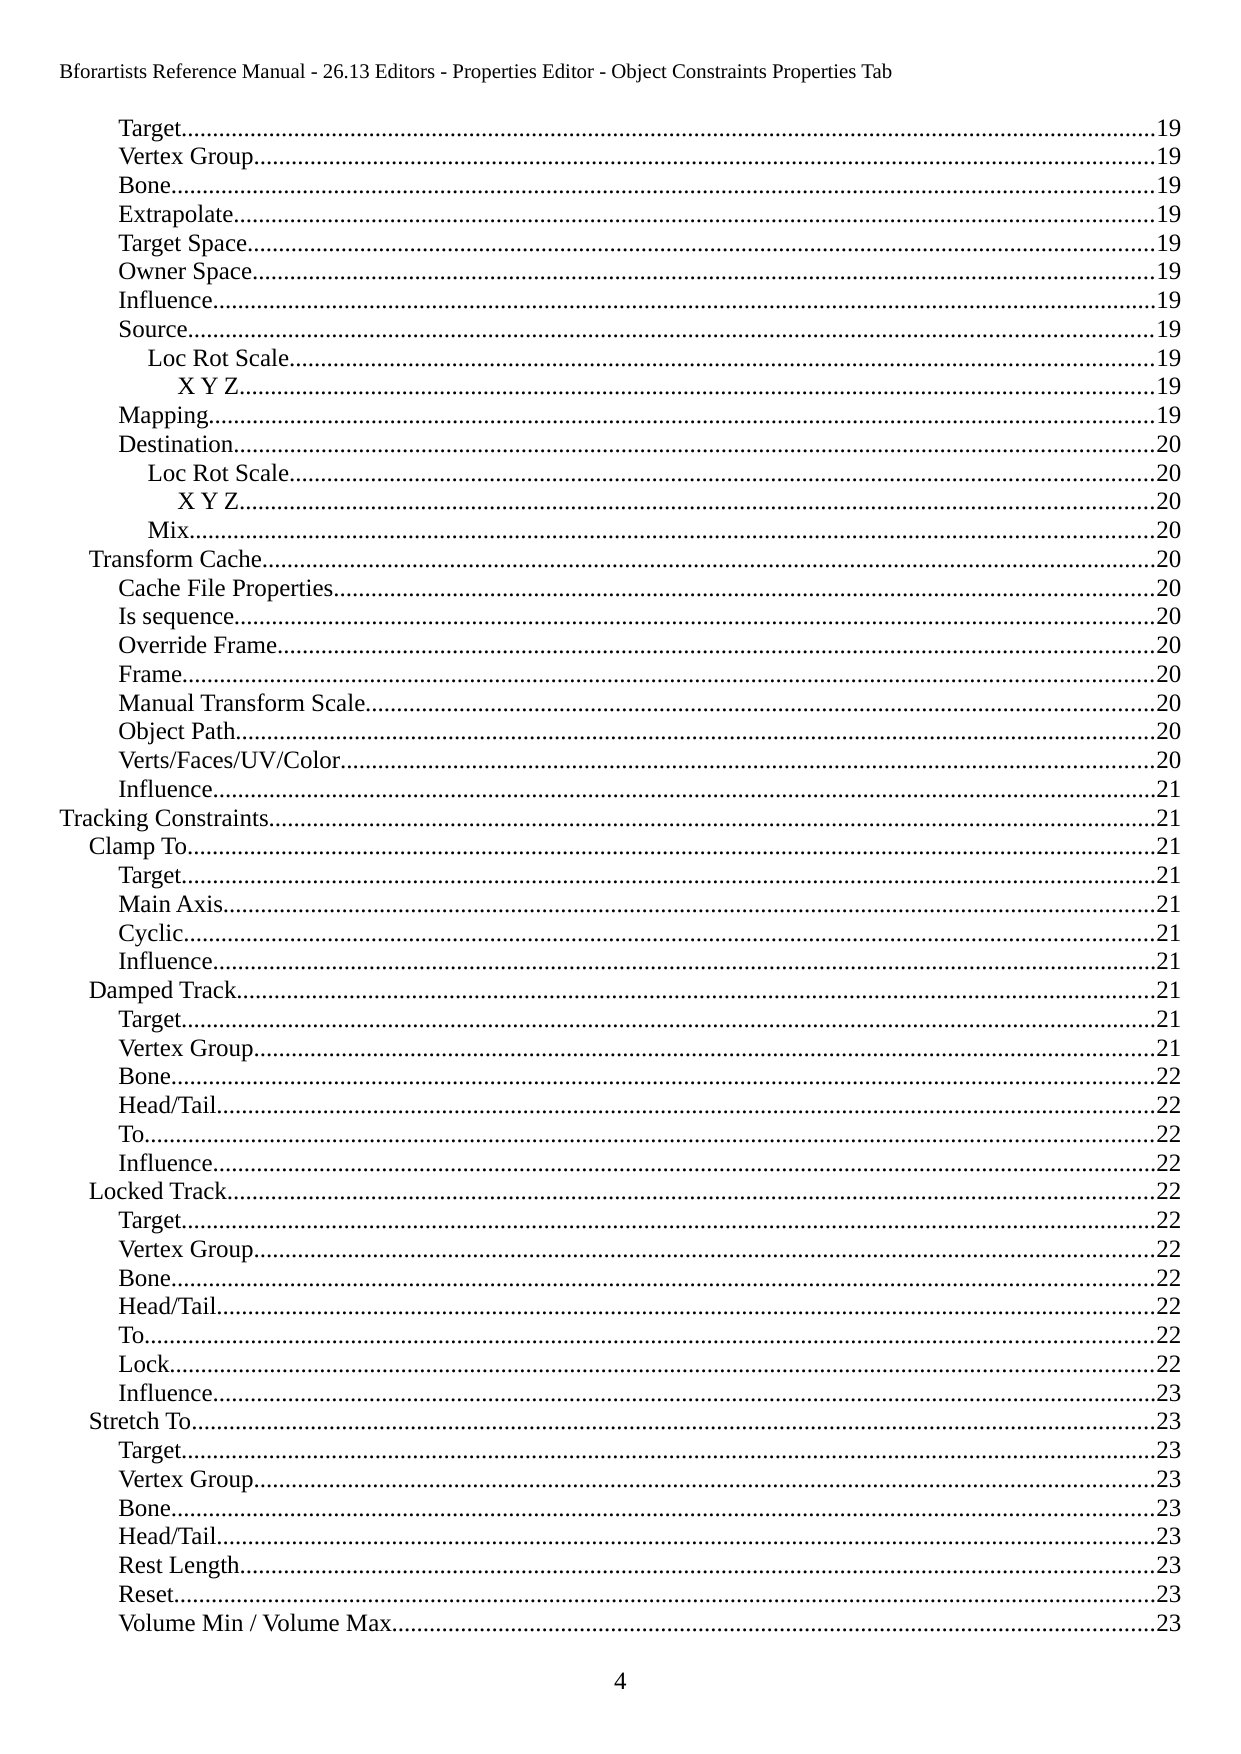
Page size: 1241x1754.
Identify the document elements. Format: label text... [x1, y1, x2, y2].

text Bone 19 [118, 170, 1181, 199]
text Loc Rot Scale 19 [147, 343, 1181, 371]
text Influence 21 [118, 946, 1181, 975]
text Frame 20 [118, 659, 1181, 688]
text Vertex Group 23 [118, 1464, 1181, 1493]
text Target 23 [118, 1435, 1181, 1464]
text Target Space 19 [118, 228, 1181, 256]
text Cache File Properties 20 [118, 573, 1181, 601]
text Head/Tail 22 [118, 1090, 1181, 1119]
text Vertex Group 22 [118, 1234, 1181, 1263]
text Volume Min / Volume Max 23 [118, 1608, 1181, 1636]
text Head/Tail 23 [118, 1521, 1181, 1550]
text Locked Track 22 [88, 1176, 1181, 1205]
text Reset 23 [118, 1579, 1181, 1608]
text Destination 20 [118, 429, 1181, 458]
text Influence 21 [118, 774, 1181, 803]
text Stretch To 23 [88, 1406, 1181, 1435]
text Bone 22 [118, 1263, 1181, 1291]
text Object Path 20 [118, 716, 1181, 745]
text X Y Z 19 [177, 371, 1181, 400]
text Transform Cache 20 [88, 544, 1181, 573]
text To 22 [118, 1320, 1181, 1349]
text Manual Transform Scale 20 [118, 688, 1181, 716]
text Mix 20 [147, 515, 1181, 544]
text Mapping 19 [118, 400, 1181, 429]
text Loc Rot Scale 20 [147, 458, 1181, 486]
text Bone 22 [118, 1061, 1181, 1090]
text Damped Track 21 [88, 975, 1181, 1004]
text Target 22 [118, 1205, 1181, 1234]
text Head/Tail 22 [118, 1291, 1181, 1320]
text Owner Space 19 [118, 256, 1181, 285]
text X Y Z 20 [177, 486, 1181, 515]
text Clamp To 21 [88, 831, 1181, 860]
text Tracking Constraints 21 [59, 803, 1181, 831]
text Source 19 [118, 314, 1181, 343]
text Cyclic 21 [118, 918, 1181, 946]
text Extrapolate 19 [118, 199, 1181, 228]
text Rest Length 23 [118, 1550, 1181, 1579]
text Target 21 [118, 860, 1181, 889]
text Override Frame 20 [118, 630, 1181, 659]
text Target 19 [118, 113, 1181, 141]
text Influence 19 [118, 285, 1181, 314]
text Bone 23 [118, 1493, 1181, 1521]
text Is sequence 20 [118, 601, 1181, 630]
text Influence 22 [118, 1148, 1181, 1176]
text Verts/Faces/UV/Color 20 [118, 745, 1181, 774]
text Lock 22 [118, 1349, 1181, 1378]
text Influence 23 [118, 1378, 1181, 1406]
text Vertex Group 19 [118, 141, 1181, 170]
text To 22 [118, 1119, 1181, 1148]
text Main Axis 21 [118, 889, 1181, 918]
text Target 21 [118, 1004, 1181, 1033]
text Vertex Group 21 [118, 1033, 1181, 1061]
